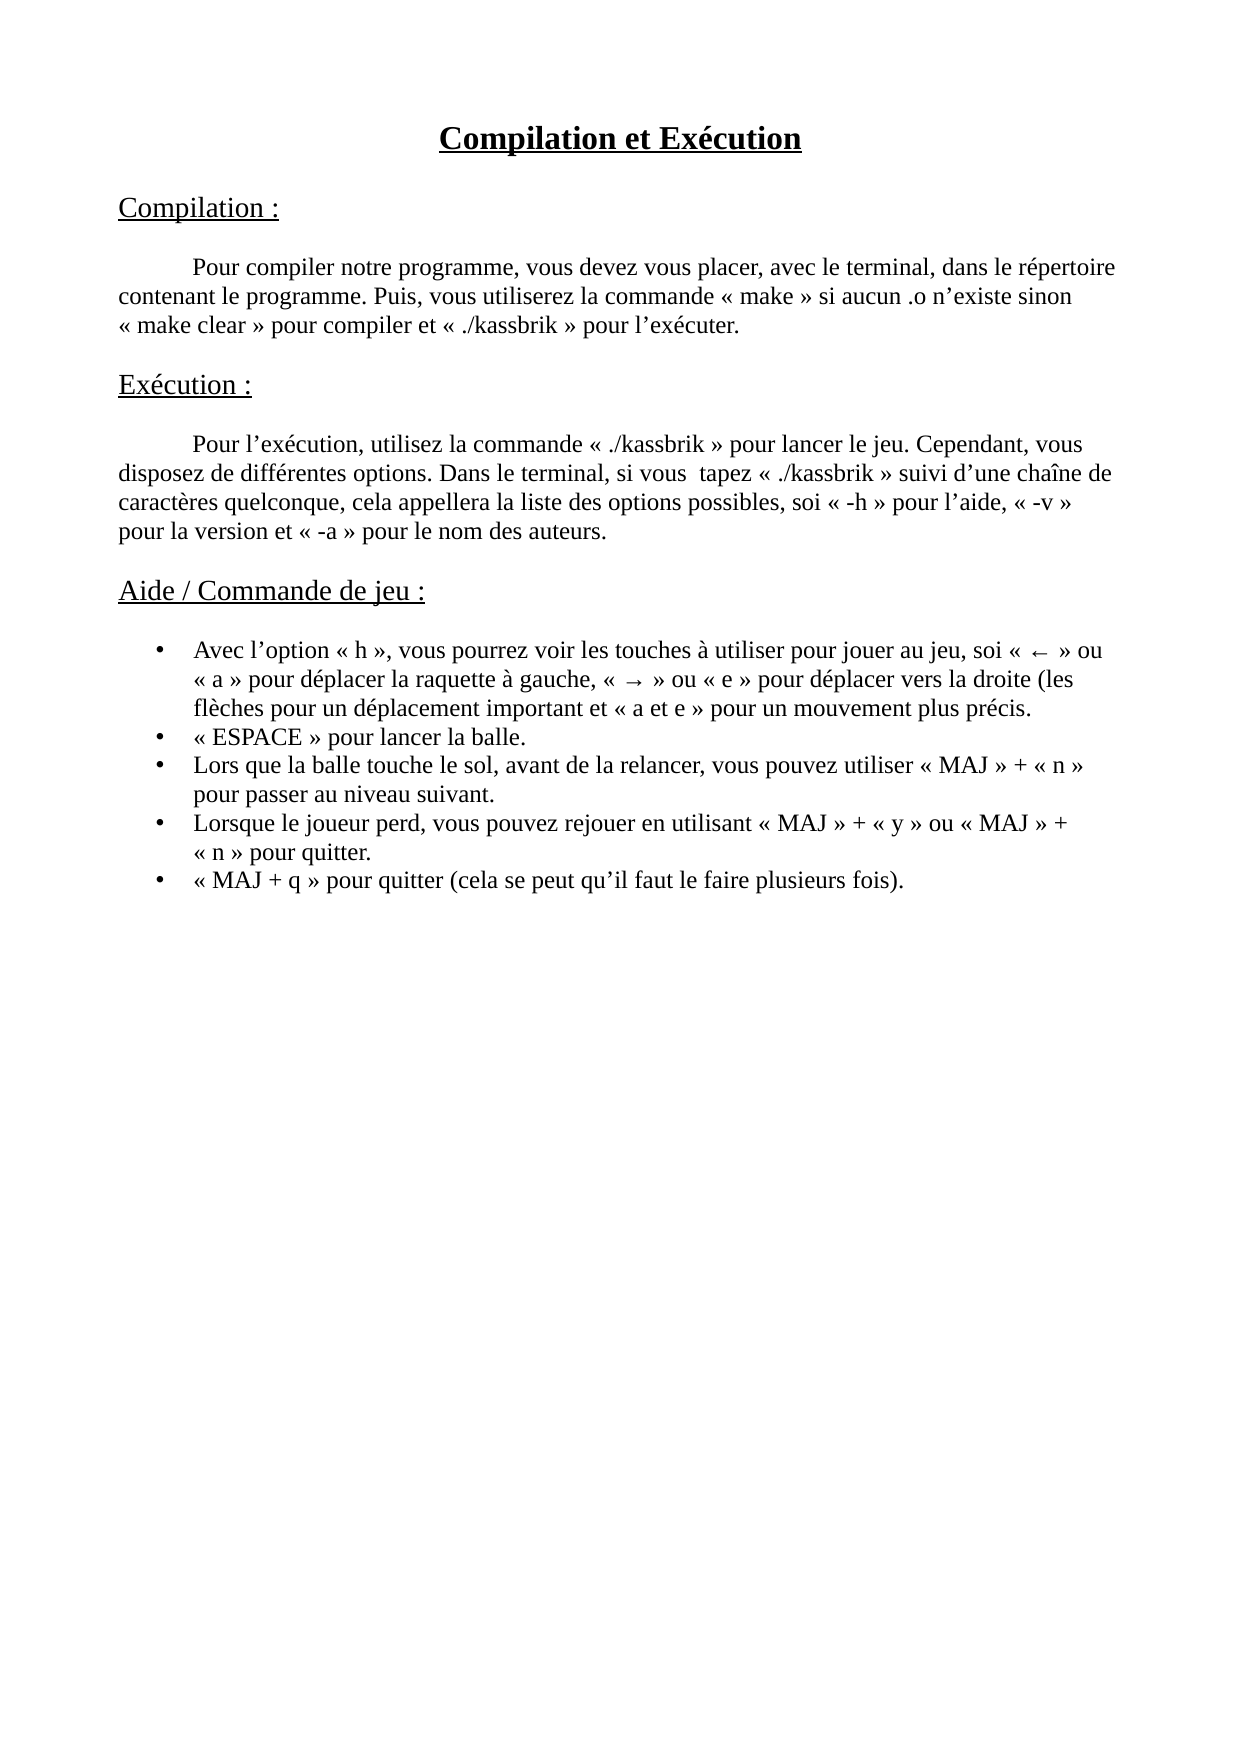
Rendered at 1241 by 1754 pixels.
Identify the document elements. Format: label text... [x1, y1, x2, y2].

list Lorsque le joueur perd, vous pouvez rejouer en utilisant « MAJ » + « y » ou « MAJ » + « n » pour quitter. [156, 808, 1122, 866]
list « MAJ + q » pour quitter (cela se peut qu’il faut le faire plusieurs fois). [156, 866, 1122, 894]
list Lors que la balle touche le sol, avant de la relancer, vous pouvez utiliser « MAJ » + « n » pour passer au niveau suivant. [156, 751, 1122, 808]
text Pour l’exécution, utilisez la commande « ./kassbrik » pour lancer le jeu. Cependant, vous disposez de différentes options. Dans le terminal, si vous tapez « ./kassbrik » suivi d’une chaîne de caractères quelconque, cela appellera la liste des options possibles, soi « -h » pour l’aide, « -v » pour la version et « -a » pour le nom des auteurs. [118, 429, 1122, 544]
text Pour compiler notre programme, vous devez vous placer, avec le terminal, dans le répertoire contenant le programme. Puis, vous utiliserez la commande « make » si aucun .o n’existe sinon « make clear » pour compiler et « ./kassbrik » pour l’exécuter. [118, 252, 1122, 338]
text Aide / Commande de jeu : [118, 573, 1122, 607]
text Compilation et Exécution [118, 118, 1122, 156]
list « ESPACE » pour lancer la balle. [156, 722, 1122, 751]
text Compilation : [118, 190, 1122, 223]
text Exécution : [118, 367, 1122, 401]
list Avec l’option « h », vous pourrez voir les touches à utiliser pour jouer au jeu, soi « ← » ou « a » pour déplacer la raquette à gauche, « → » ou « e » pour déplacer vers la droite (les flèches pour un déplacement important et « a et e » pour un mouvement plus précis. [156, 636, 1122, 722]
